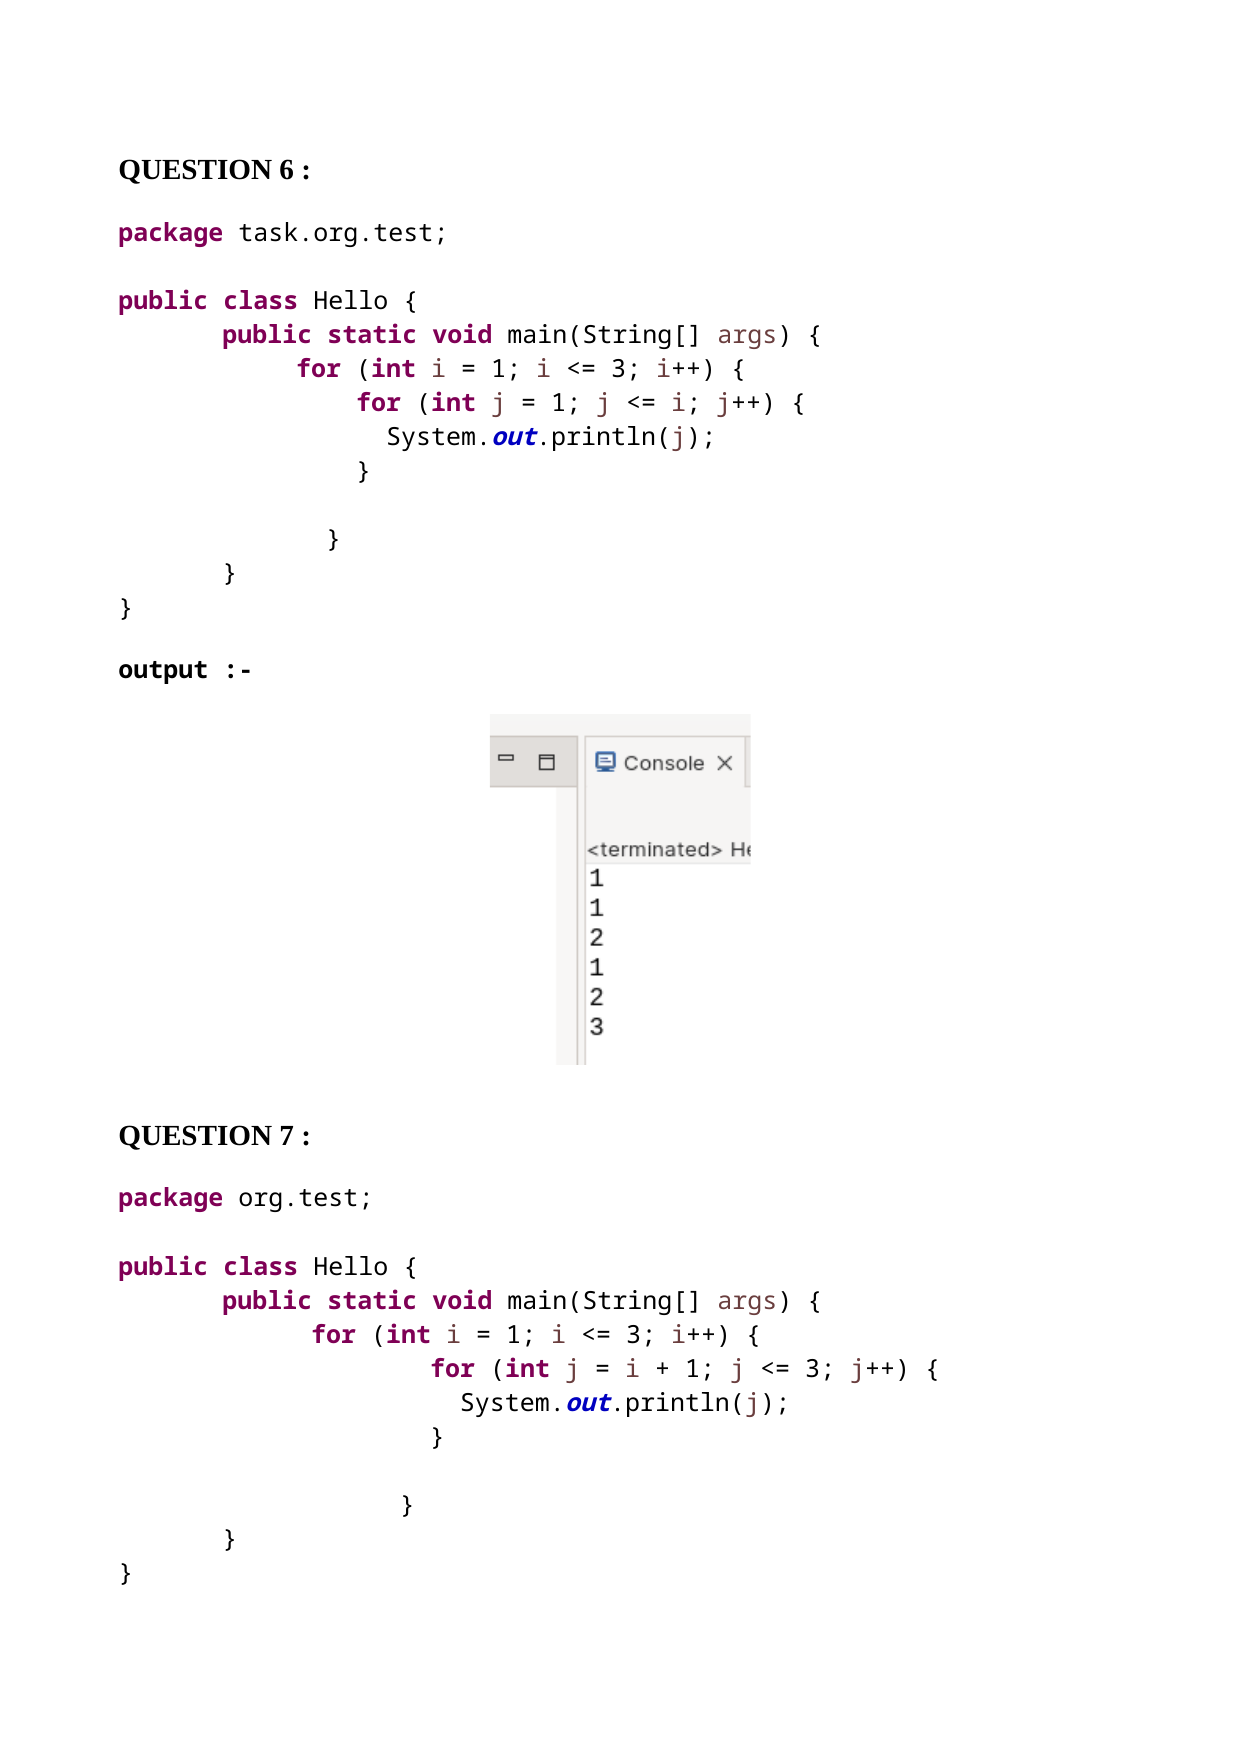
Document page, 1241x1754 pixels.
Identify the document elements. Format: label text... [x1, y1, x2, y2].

text for (int i = 1; i <= 3; i++) { [118, 1316, 1122, 1350]
text for (int i = 1; i <= 3; i++) { [118, 351, 1122, 385]
text public class Hello { [118, 283, 1122, 317]
text System.out.println(j); [118, 1384, 1122, 1418]
text public class Hello { [118, 1248, 1122, 1282]
text for (int j = i + 1; j <= 3; j++) { [118, 1350, 1122, 1384]
text System.out.println(j); [118, 419, 1122, 453]
text public static void main(String[] args) { [118, 1282, 1122, 1316]
text --------------------------------------------------------------- QUESTION 6 : [118, 118, 1122, 186]
text package org.test; [118, 1180, 1122, 1214]
text for (int j = 1; j <= i; j++) { [118, 385, 1122, 419]
text } [118, 521, 1122, 555]
text public static void main(String[] args) { [118, 317, 1122, 351]
text } [118, 1487, 1122, 1521]
text QUESTION 7 : [118, 715, 1122, 1151]
text package task.org.test; [118, 214, 1122, 248]
text } [118, 453, 1122, 487]
picture [489, 714, 751, 1065]
text } [118, 1521, 1122, 1555]
text } [118, 1418, 1122, 1453]
text output :- [118, 652, 1122, 686]
text } [118, 555, 1122, 589]
text } [118, 589, 1122, 623]
text } [118, 1555, 1122, 1589]
